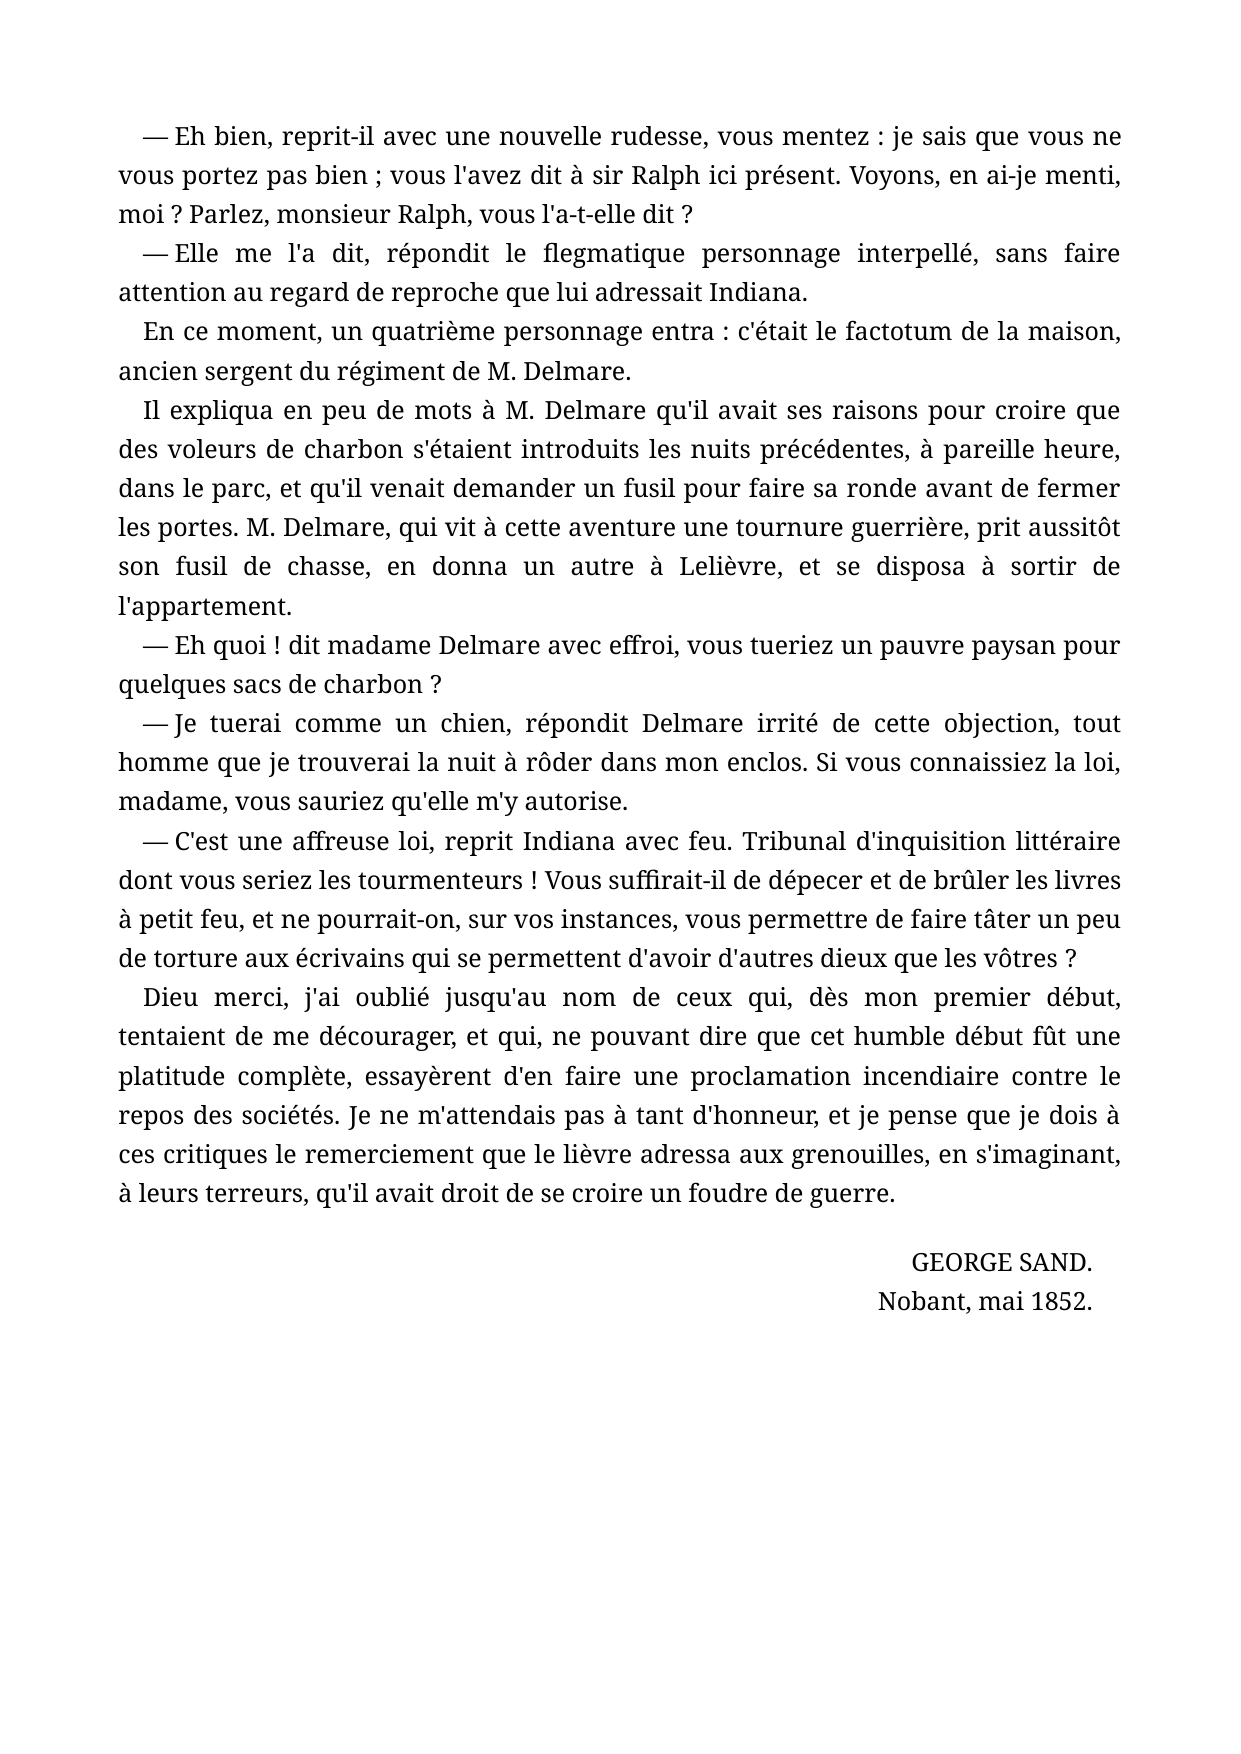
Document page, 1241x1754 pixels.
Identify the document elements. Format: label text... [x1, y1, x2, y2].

text Dieu merci, j'ai oublié jusqu'au nom de ceux qui, dès mon premier début, tentaient de me décourager, et qui, ne pouvant dire que cet humble début fût une platitude complète, essayèrent d'en faire une proclamation incendiaire contre le repos des sociétés. Je ne m'attendais pas à tant d'honneur, et je pense que je dois à ces critiques le remerciement que le lièvre adressa aux grenouilles, en s'imaginant, à leurs terreurs, qu'il avait droit de se croire un foudre de guerre. [118, 980, 1122, 1210]
text Il expliqua en peu de mots à M. Delmare qu'il avait ses raisons pour croire que des voleurs de charbon s'étaient introduits les nuits précédentes, à pareille heure, dans le parc, et qu'il venait demander un fusil pour faire sa ronde avant de fermer les portes. M. Delmare, qui vit à cette aventure une tournure guerrière, prit aussitôt son fusil de chasse, en donna un autre à Lelièvre, et se disposa à sortir de l'appartement. [118, 392, 1122, 622]
text — C'est une affreuse loi, reprit Indiana avec feu. Tribunal d'inquisition littéraire dont vous seriez les tourmenteurs ! Vous suffirait-il de dépecer et de brûler les livres à petit feu, et ne pourrait-on, sur vos instances, vous permettre de faire tâter un peu de torture aux écrivains qui se permettent d'avoir d'autres dieux que les vôtres ? [118, 823, 1122, 975]
text — Je tuerai comme un chien, répondit Delmare irrité de cette objection, tout homme que je trouverai la nuit à rôder dans mon enclos. Si vous connaissiez la loi, madame, vous sauriez qu'elle m'y autorise. [118, 706, 1122, 818]
text — Elle me l'a dit, répondit le flegmatique personnage interpellé, sans faire attention au regard de reproche que lui adressait Indiana. [118, 236, 1122, 309]
text GEORGE SAND. [118, 1244, 1093, 1278]
text — Eh quoi ! dit madame Delmare avec effroi, vous tueriez un pauvre paysan pour quelques sacs de charbon ? [118, 627, 1122, 701]
text En ce moment, un quatrième personnage entra : c'était le factotum de la maison, ancien sergent du régiment de M. Delmare. [118, 314, 1122, 387]
text — Eh bien, reprit-il avec une nouvelle rudesse, vous mentez : je sais que vous ne vous portez pas bien ; vous l'avez dit à sir Ralph ici présent. Voyons, en ai-je menti, moi ? Parlez, monsieur Ralph, vous l'a-t-elle dit ? [118, 118, 1122, 231]
text Nobant, mai 1852. [118, 1283, 1093, 1317]
